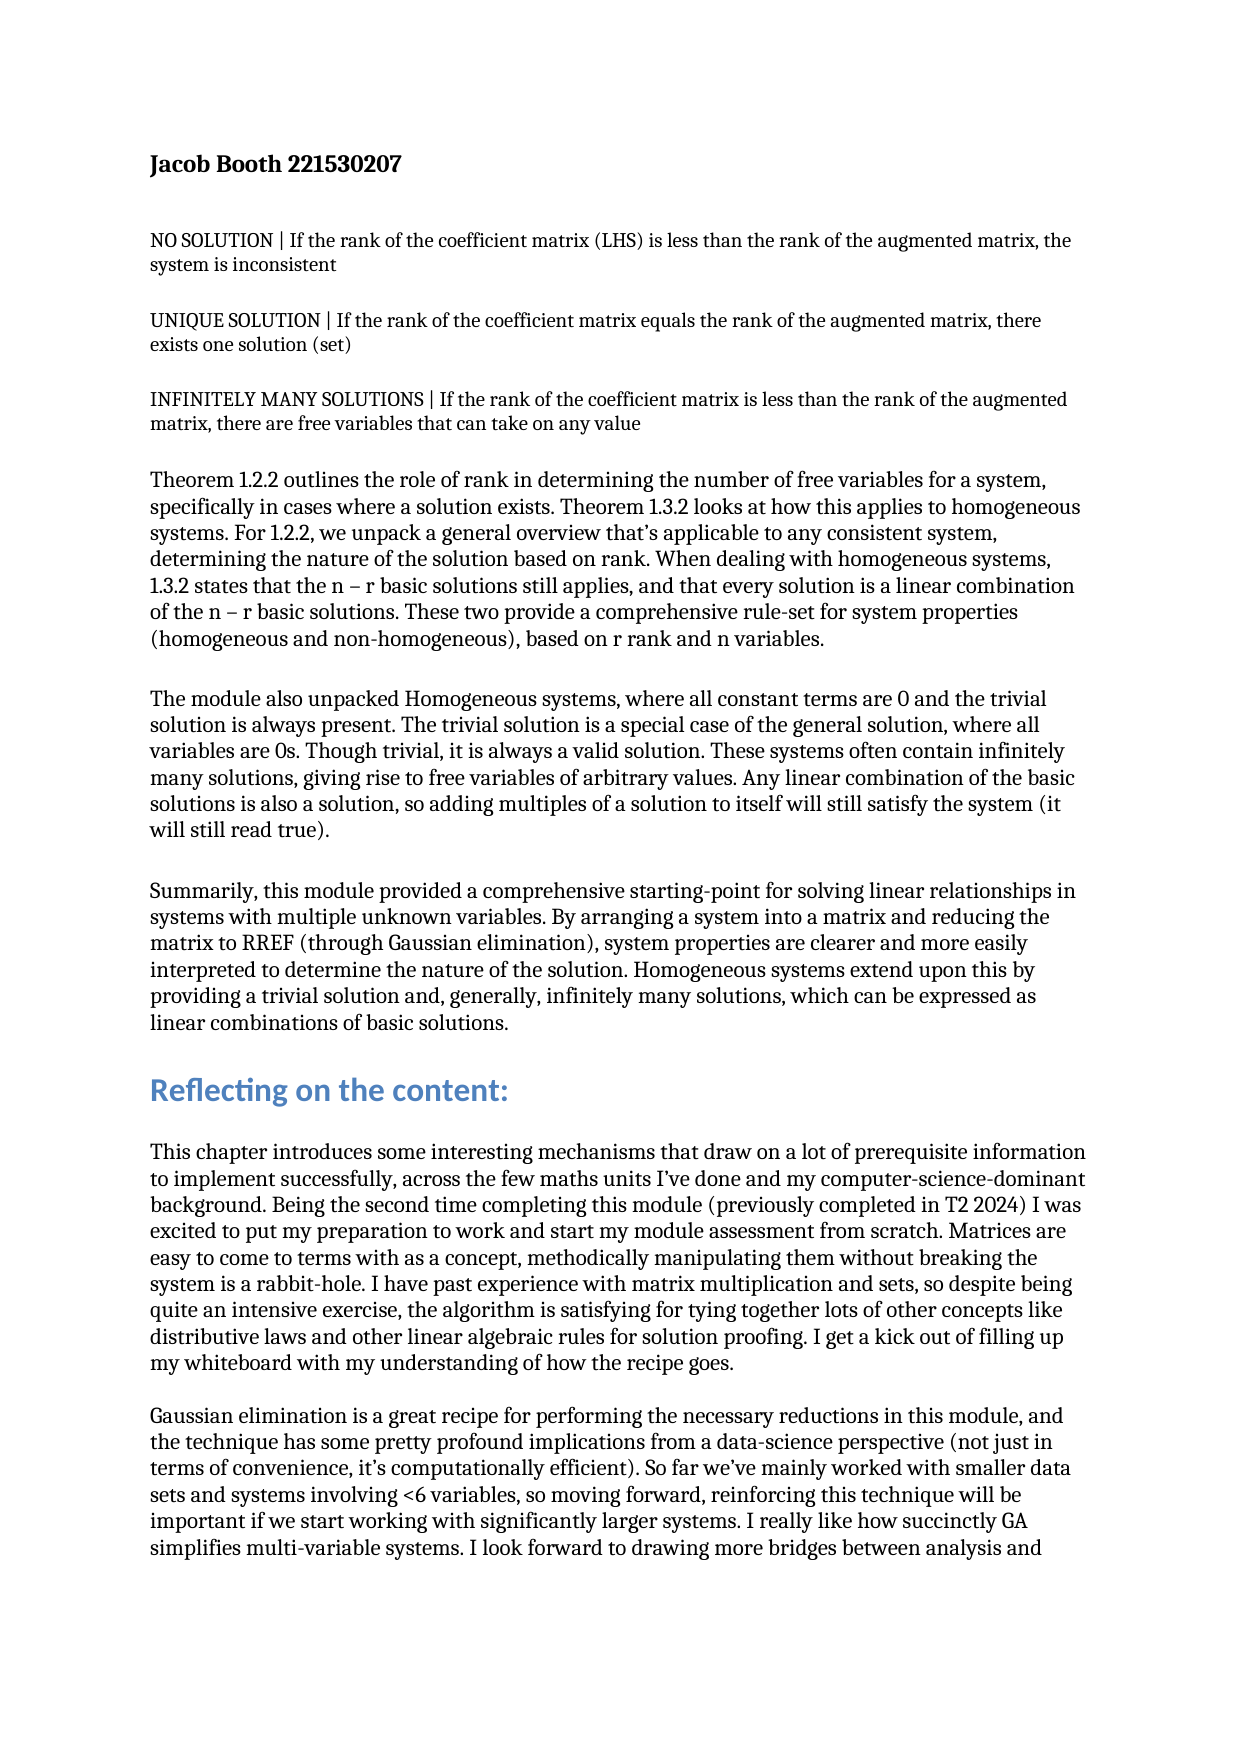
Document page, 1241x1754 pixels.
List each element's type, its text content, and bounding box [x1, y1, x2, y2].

text UNIQUE SOLUTION | If the rank of the coefficient matrix equals the rank of the augmented matrix, there exists one solution (set) [150, 308, 1090, 356]
text This chapter introduces some interesting mechanisms that draw on a lot of prerequisite information to implement successfully, across the few maths units I’ve done and my computer-science-dominant background. Being the second time completing this module (previously completed in T2 2024) I was excited to put my preparation to work and start my module assessment from scratch. Matrices are easy to come to terms with as a concept, methodically manipulating them without breaking the system is a rabbit-hole. I have past experience with matrix multiplication and sets, so despite being quite an intensive exercise, the algorithm is satisfying for tying together lots of other concepts like distributive laws and other linear algebraic rules for solution proofing. I get a kick out of filling up my whiteboard with my understanding of how the recipe goes. [150, 1139, 1090, 1376]
text Summarily, this module provided a comprehensive starting-point for solving linear relationships in systems with multiple unknown variables. By arranging a system into a matrix and reducing the matrix to RREF (through Gaussian elimination), system properties are clearer and more easily interpreted to determine the nature of the solution. Homogeneous systems extend upon this by providing a trivial solution and, generally, infinitely many solutions, which can be expressed as linear combinations of basic solutions. [150, 877, 1090, 1036]
text Gaussian elimination is a great recipe for performing the necessary reductions in this module, and the technique has some pretty profound implications from a data-science perspective (not just in terms of convenience, it’s computationally efficient). So far we’ve mainly worked with smaller data sets and systems involving <6 variables, so moving forward, reinforcing this technique will be important if we start working with significantly larger systems. I really like how succinctly GA simplifies multi-variable systems. I look forward to drawing more bridges between analysis and [150, 1376, 1090, 1561]
text INFINITELY MANY SOLUTIONS | If the rank of the coefficient matrix is less than the rank of the augmented matrix, there are free variables that can take on any value [150, 388, 1090, 436]
text Theorem 1.2.2 outlines the role of rank in determining the number of free variables for a system, specifically in cases where a solution exists. Theorem 1.3.2 looks at how this applies to homogeneous systems. For 1.2.2, we unpack a general overview that’s applicable to any consistent system, determining the nature of the solution based on rank. When dealing with homogeneous systems, 1.3.2 states that the n – r basic solutions still applies, and that every solution is a linear combination of the n – r basic solutions. These two provide a comprehensive rule-set for system properties (homogeneous and non-homogeneous), based on r rank and n variables. [150, 467, 1090, 652]
text NO SOLUTION | If the rank of the coefficient matrix (LHS) is less than the rank of the augmented matrix, the system is inconsistent [150, 229, 1090, 277]
text The module also unpacked Homogeneous systems, where all constant terms are 0 and the trivial solution is always present. The trivial solution is a special case of the general solution, where all variables are 0s. Though trivial, it is always a valid solution. These systems often contain infinitely many solutions, giving rise to free variables of arbitrary values. Any linear combination of the basic solutions is also a solution, so adding multiples of a solution to itself will still satisfy the system (it will still read true). [150, 686, 1090, 844]
subtitle Reflecting on the content: [150, 1069, 1090, 1110]
